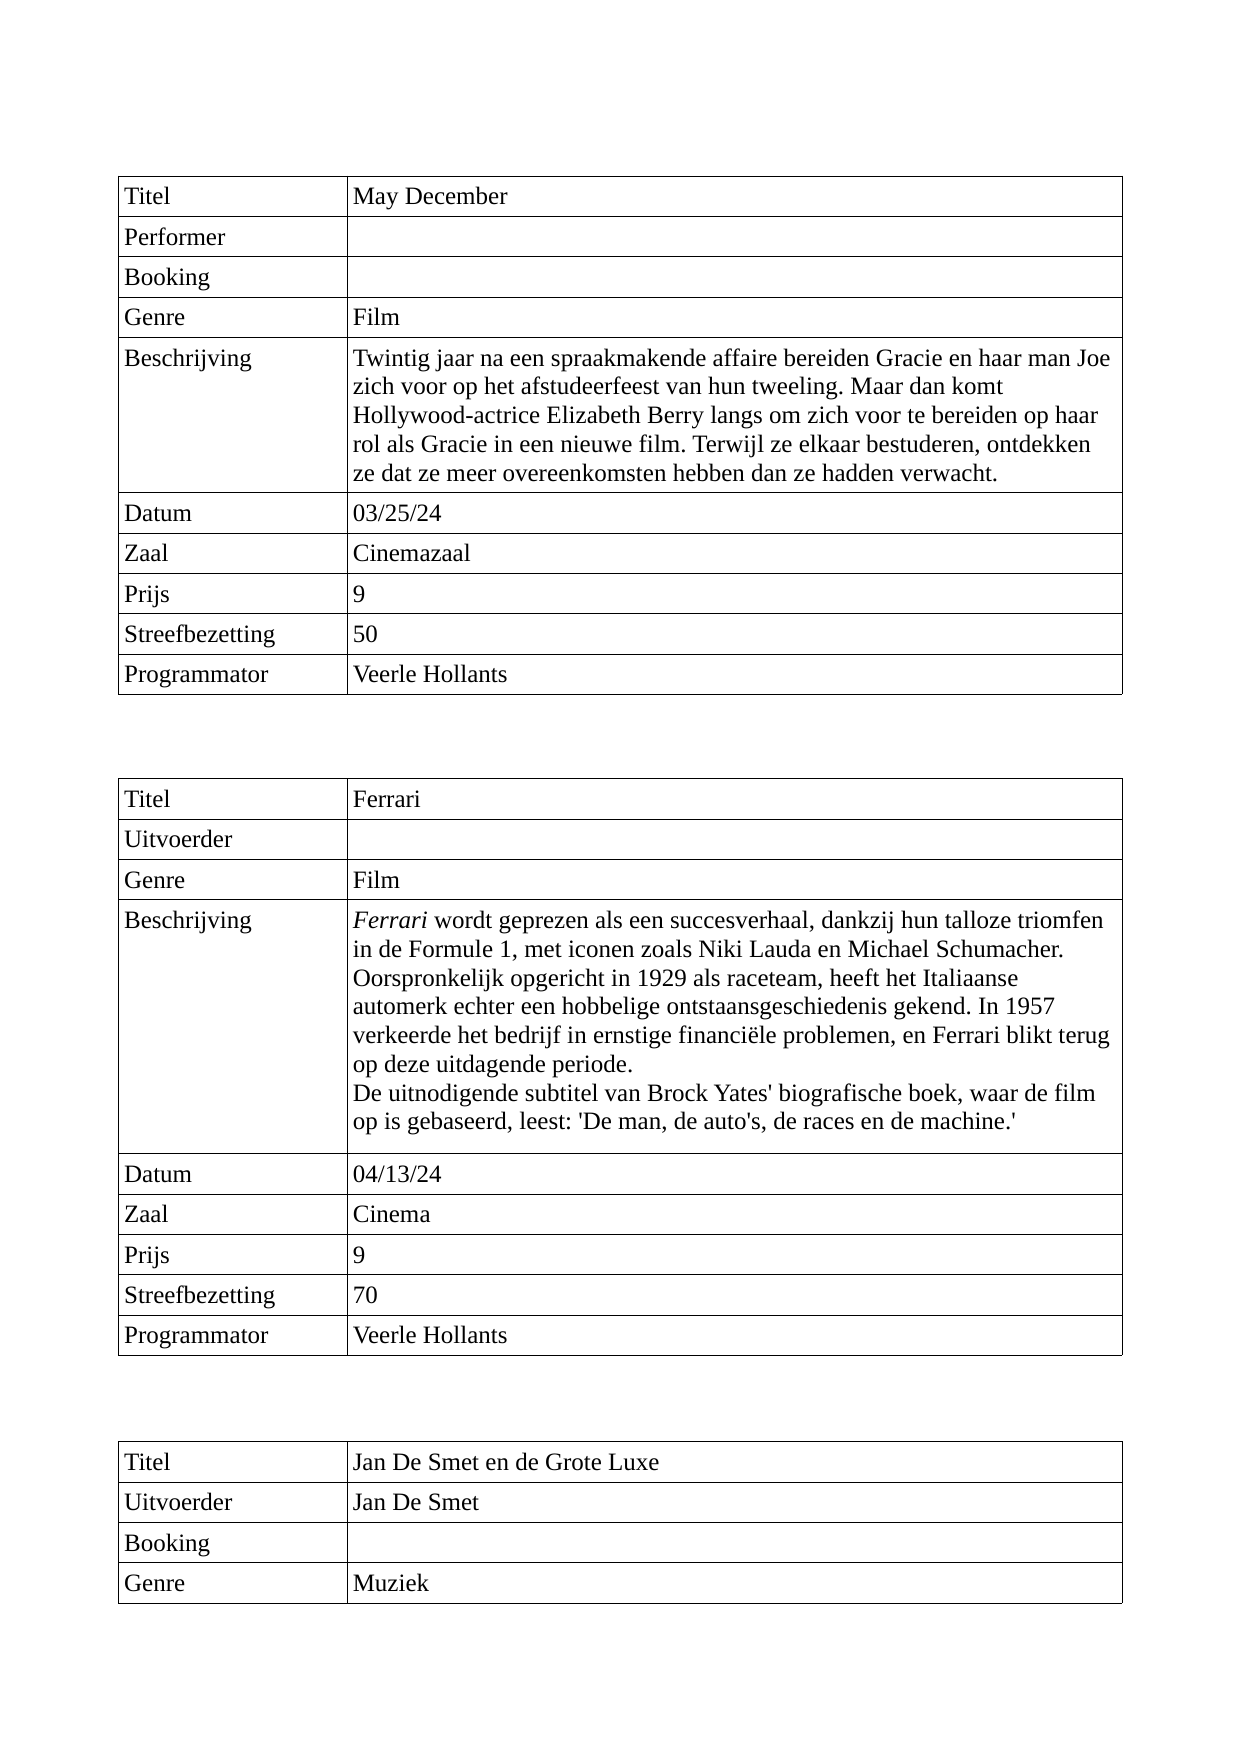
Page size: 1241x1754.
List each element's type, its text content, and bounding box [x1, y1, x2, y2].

table_cell Booking [119, 1523, 347, 1562]
table_header Jan De Smet en de Grote Luxe [348, 1442, 1122, 1482]
table_cell 70 [348, 1275, 1122, 1314]
table_cell Beschrijving [119, 338, 347, 492]
table_cell Uitvoerder [119, 1483, 347, 1522]
table_cell Film [348, 298, 1122, 337]
table_cell 9 [348, 574, 1122, 613]
table_cell Programmator [119, 1316, 347, 1355]
table_cell Programmator [119, 655, 347, 694]
table_cell Streefbezetting [119, 1275, 347, 1314]
table_cell Ferrari wordt geprezen als een succesverhaal, dankzij hun talloze triomfen in de Formule 1, met iconen zoals Niki Lauda en Michael Schumacher. Oorspronkelijk opgericht in 1929 als raceteam, heeft het Italiaanse automerk echter een hobbelige ontstaansgeschiedenis gekend. In 1957 verkeerde het bedrijf in ernstige financiële problemen, en Ferrari blikt terug op deze uitdagende periode. De uitnodigende subtitel van Brock Yates' biografische boek, waar de film op is gebaseerd, leest: 'De man, de auto's, de races en de machine.' [348, 900, 1122, 1153]
table_header May December [348, 177, 1122, 216]
table_cell Zaal [119, 534, 347, 573]
table_cell 13/04/24 [348, 1154, 1122, 1194]
table_cell [348, 217, 1122, 256]
table_cell Cinema [348, 1195, 1122, 1234]
table_cell Film [348, 860, 1122, 899]
table_cell Streefbezetting [119, 614, 347, 653]
table_cell Zaal [119, 1195, 347, 1234]
table_cell Genre [119, 298, 347, 337]
table_cell Beschrijving [119, 900, 347, 1153]
table_cell Prijs [119, 574, 347, 613]
table_header Titel [119, 779, 347, 819]
table_cell 25/03/24 [348, 493, 1122, 532]
table_header Titel [119, 1442, 347, 1482]
table_cell Veerle Hollants [348, 655, 1122, 694]
table_cell Twintig jaar na een spraakmakende affaire bereiden Gracie en haar man Joe zich voor op het afstudeerfeest van hun tweeling. Maar dan komt Hollywood-actrice Elizabeth Berry langs om zich voor te bereiden op haar rol als Gracie in een nieuwe film. Terwijl ze elkaar bestuderen, ontdekken ze dat ze meer overeenkomsten hebben dan ze hadden verwacht. [348, 338, 1122, 492]
table_cell Cinemazaal [348, 534, 1122, 573]
table_cell Datum [119, 493, 347, 532]
table_cell Genre [119, 1563, 347, 1602]
table_cell Performer [119, 217, 347, 256]
table_cell [348, 820, 1122, 859]
table_cell 50 [348, 614, 1122, 653]
table_cell Muziek [348, 1563, 1122, 1602]
table_cell [348, 257, 1122, 297]
table_cell Uitvoerder [119, 820, 347, 859]
table_cell Datum [119, 1154, 347, 1194]
table_header Titel [119, 177, 347, 216]
table_cell Booking [119, 257, 347, 297]
table_cell Genre [119, 860, 347, 899]
table_cell Jan De Smet [348, 1483, 1122, 1522]
table_cell Prijs [119, 1235, 347, 1274]
table_cell Veerle Hollants [348, 1316, 1122, 1355]
table_cell 9 [348, 1235, 1122, 1274]
table_header Ferrari [348, 779, 1122, 819]
table_cell [348, 1523, 1122, 1562]
